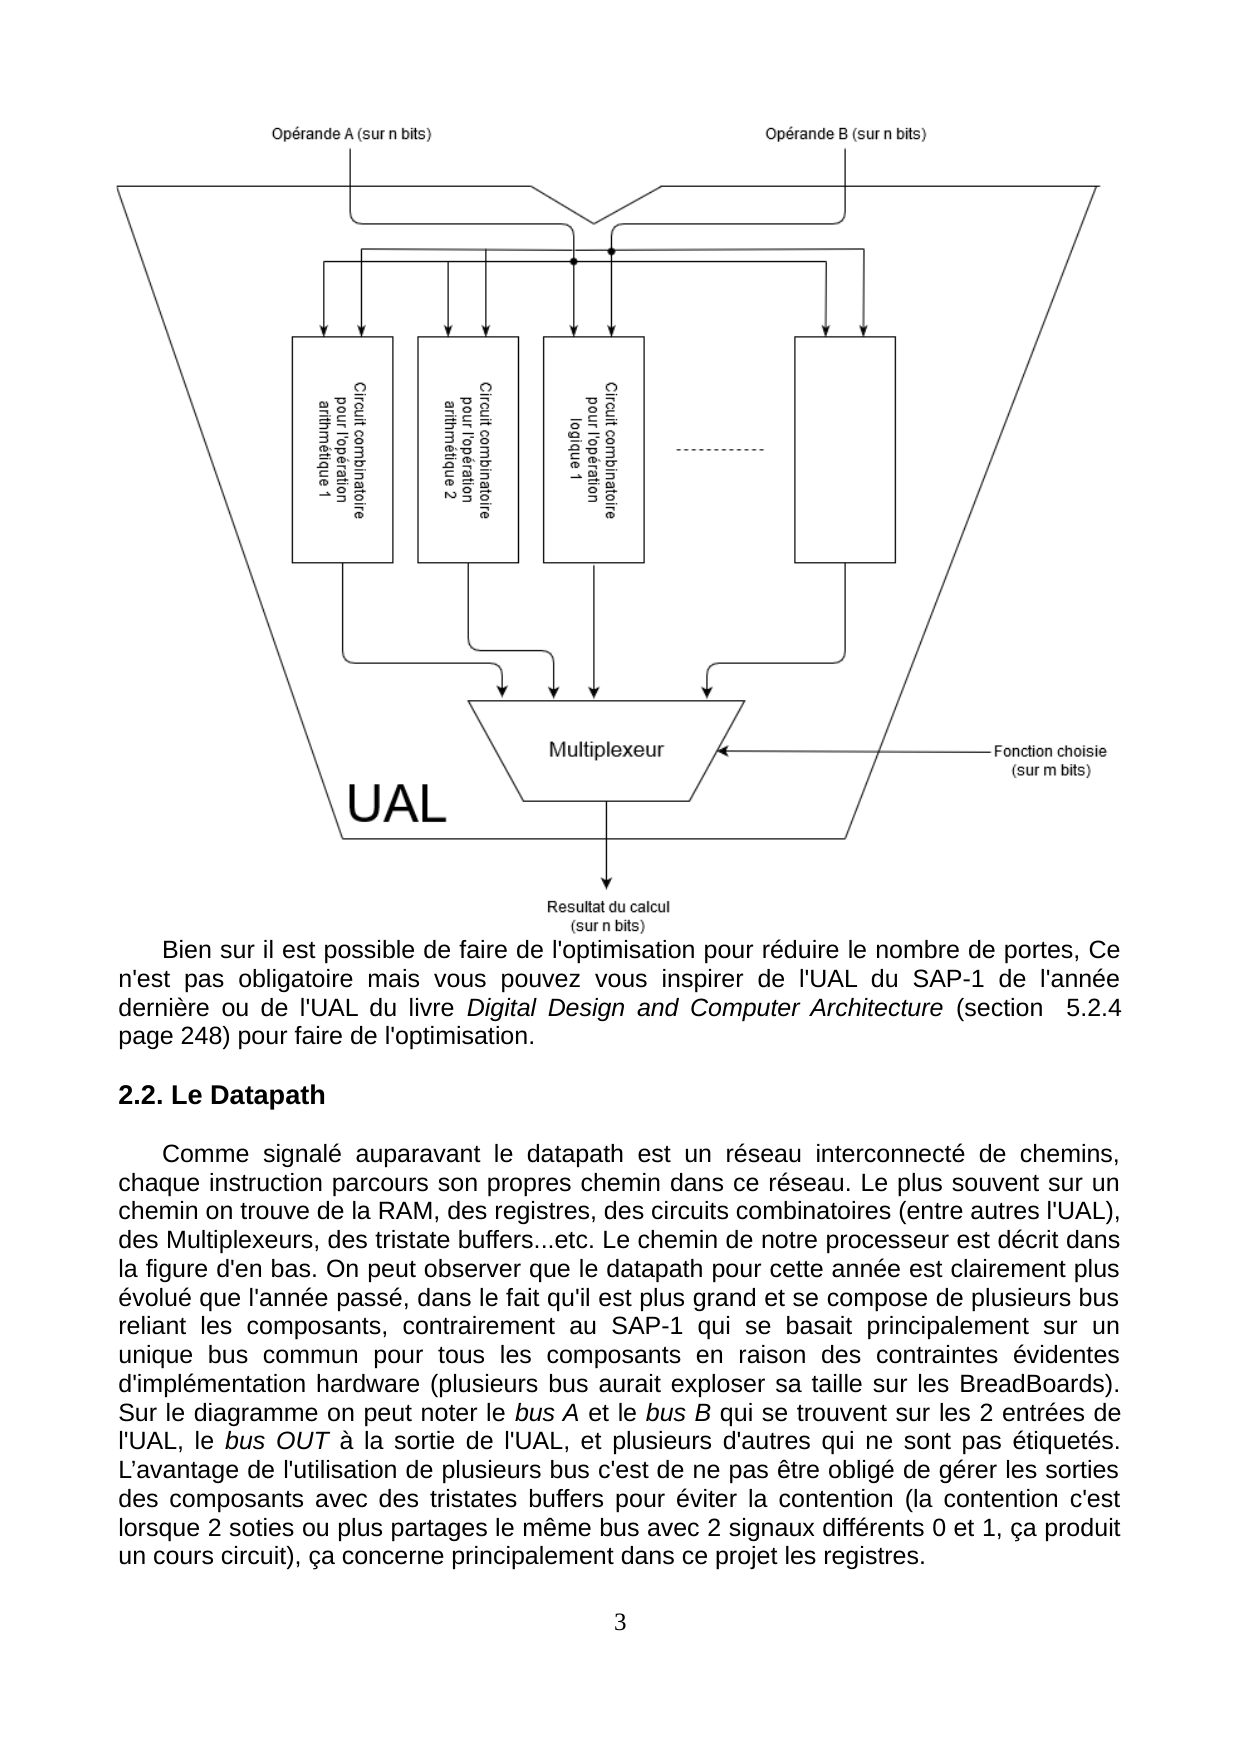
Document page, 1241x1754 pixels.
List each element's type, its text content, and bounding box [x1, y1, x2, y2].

text Comme signalé auparavant le datapath est un réseau interconnecté de chemins, chaque instruction parcours son propres chemin dans ce réseau. Le plus souvent sur un chemin on trouve de la RAM, des registres, des circuits combinatoires (entre autres l'UAL), des Multiplexeurs, des tristate buffers...etc. Le chemin de notre processeur est décrit dans la figure d'en bas. On peut observer que le datapath pour cette année est clairement plus évolué que l'année passé, dans le fait qu'il est plus grand et se compose de plusieurs bus reliant les composants, contrairement au SAP-1 qui se basait principalement sur un unique bus commun pour tous les composants en raison des contraintes évidentes d'implémentation hardware (plusieurs bus aurait exploser sa taille sur les BreadBoards). Sur le diagramme on peut noter le bus A et le bus B qui se trouvent sur les 2 entrées de l'UAL, le bus OUT à la sortie de l'UAL, et plusieurs d'autres qui ne sont pas étiquetés. L’avantage de l'utilisation de plusieurs bus c'est de ne pas être obligé de gérer les sorties des composants avec des tristates buffers pour éviter la contention (la contention c'est lorsque 2 soties ou plus partages le même bus avec 2 signaux différents 0 et 1, ça produit un cours circuit), ça concerne principalement dans ce projet les registres. [118, 1139, 1122, 1570]
text Bien sur il est possible de faire de l'optimisation pour réduire le nombre de portes, Ce n'est pas obligatoire mais vous pouvez vous inspirer de l'UAL du SAP-1 de l'année dernière ou de l'UAL du livre Digital Design and Computer Architecture (section 5.2.4 page 248) pour faire de l'optimisation. [118, 118, 1122, 1050]
text 2.2. Le Datapath [118, 1079, 1122, 1110]
picture [116, 123, 1121, 935]
